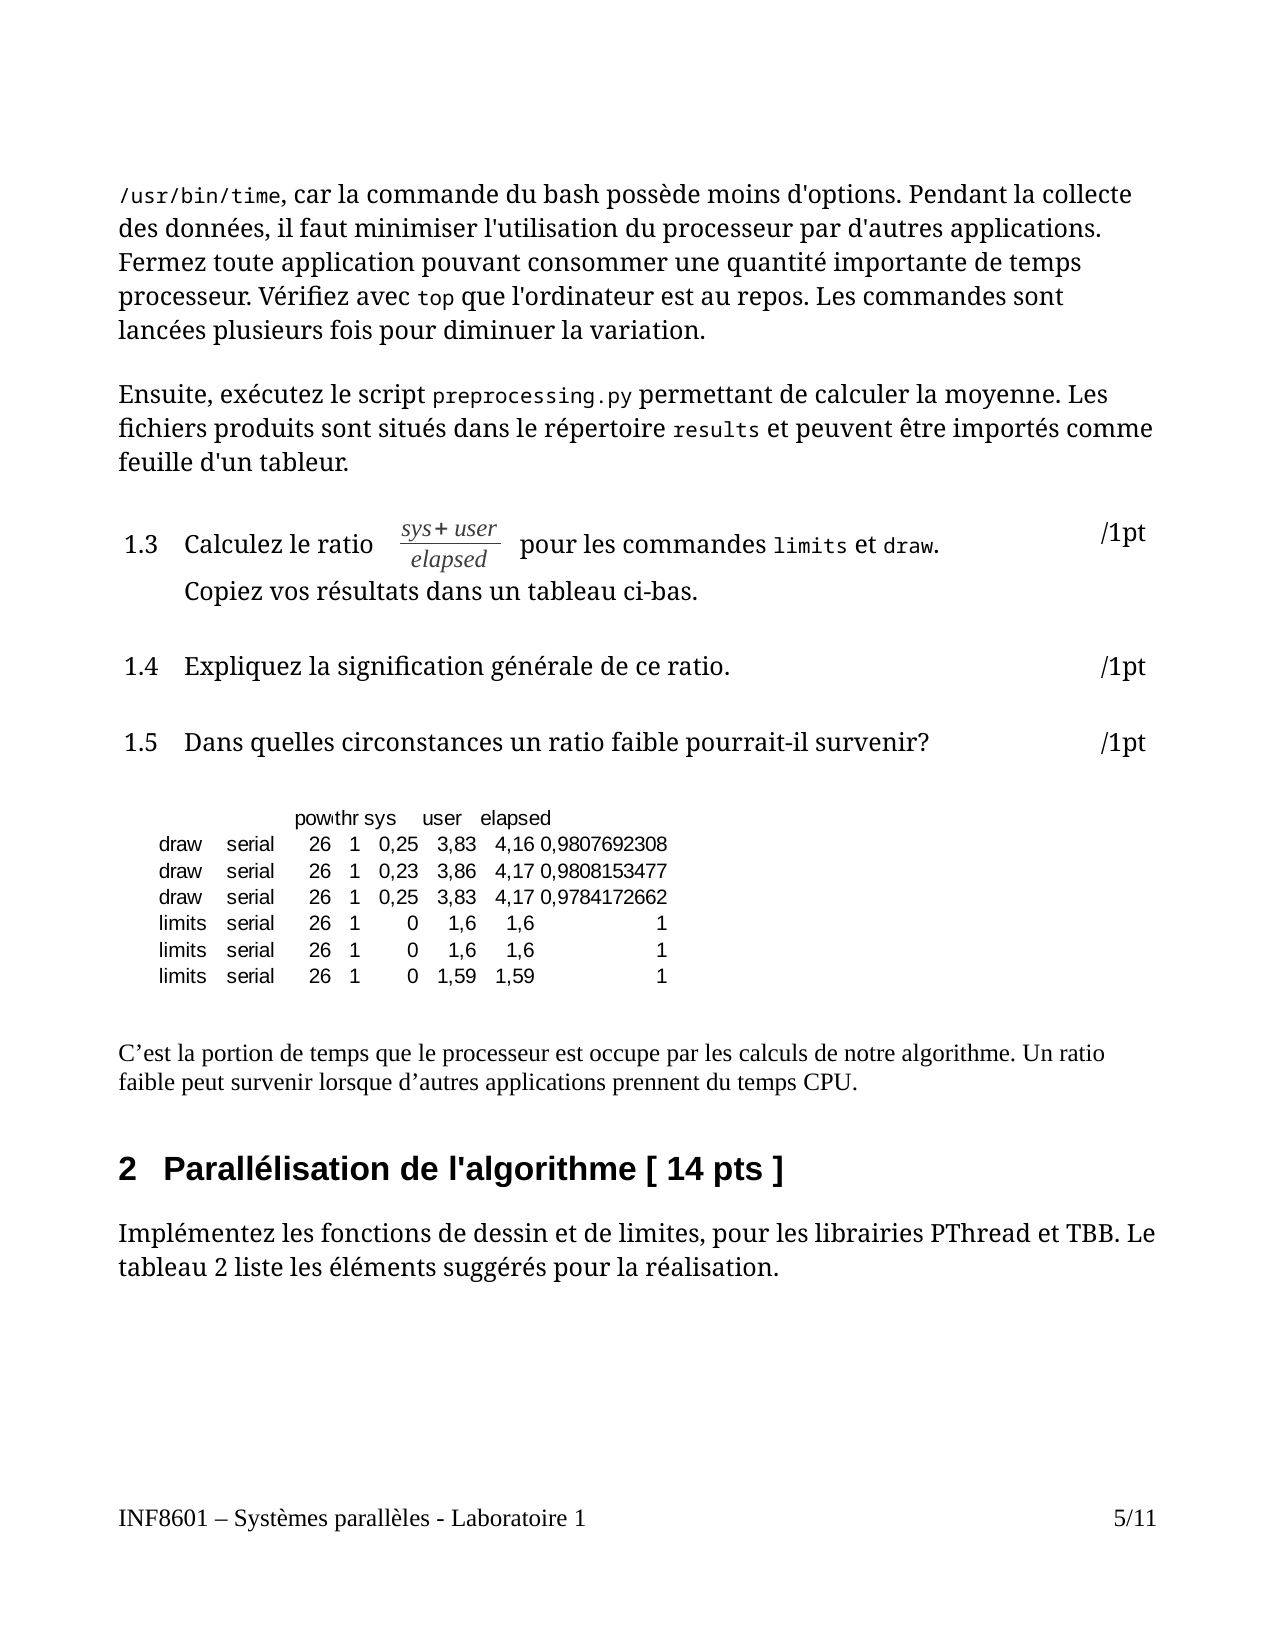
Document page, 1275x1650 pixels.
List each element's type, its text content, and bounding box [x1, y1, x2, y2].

table_cell [1020, 628, 1088, 704]
text C’est la portion de temps que le processeur est occupe par les calculs de notre algorithme. Un ratio faible peut survenir lorsque d’autres applications prennent du temps CPU. [118, 1038, 1157, 1096]
table_cell [1020, 704, 1088, 779]
table_cell /1pt [1089, 704, 1157, 779]
text /usr/bin/time, car la commande du bash possède moins d'options. Pendant la collecte des données, il faut minimiser l'utilisation du processeur par d'autres applications. Fermez toute application pouvant consommer une quantité importante de temps processeur. Vérifiez avec top que l'ordinateur est au repos. Les commandes sont lancées plusieurs fois pour diminuer la variation. [118, 176, 1157, 347]
text Implémentez les fonctions de dessin et de limites, pour les librairies PThread et TBB. Le tableau 2 liste les éléments suggérés pour la réalisation. [118, 1215, 1157, 1283]
text Ensuite, exécutez le script preprocessing.py permettant de calculer la moyenne. Les fichiers produits sont situés dans le répertoire results et peuvent être importés comme feuille d'un tableur. [118, 377, 1157, 479]
subtitle Parallélisation de l'algorithme [ 14 pts ] [118, 1149, 1157, 1188]
table_cell /1pt [1089, 628, 1157, 704]
table_cell Dans quelles circonstances un ratio faible pourrait-il survenir? [118, 704, 1019, 779]
table_cell Expliquez la signification générale de ce ratio. [118, 628, 1019, 704]
table_header Calculez le ratio pour les commandes limits et draw. Copiez vos résultats dans un tableau ci-bas. [118, 494, 1019, 628]
table_header /1pt [1089, 494, 1157, 628]
table_header [1020, 494, 1088, 628]
